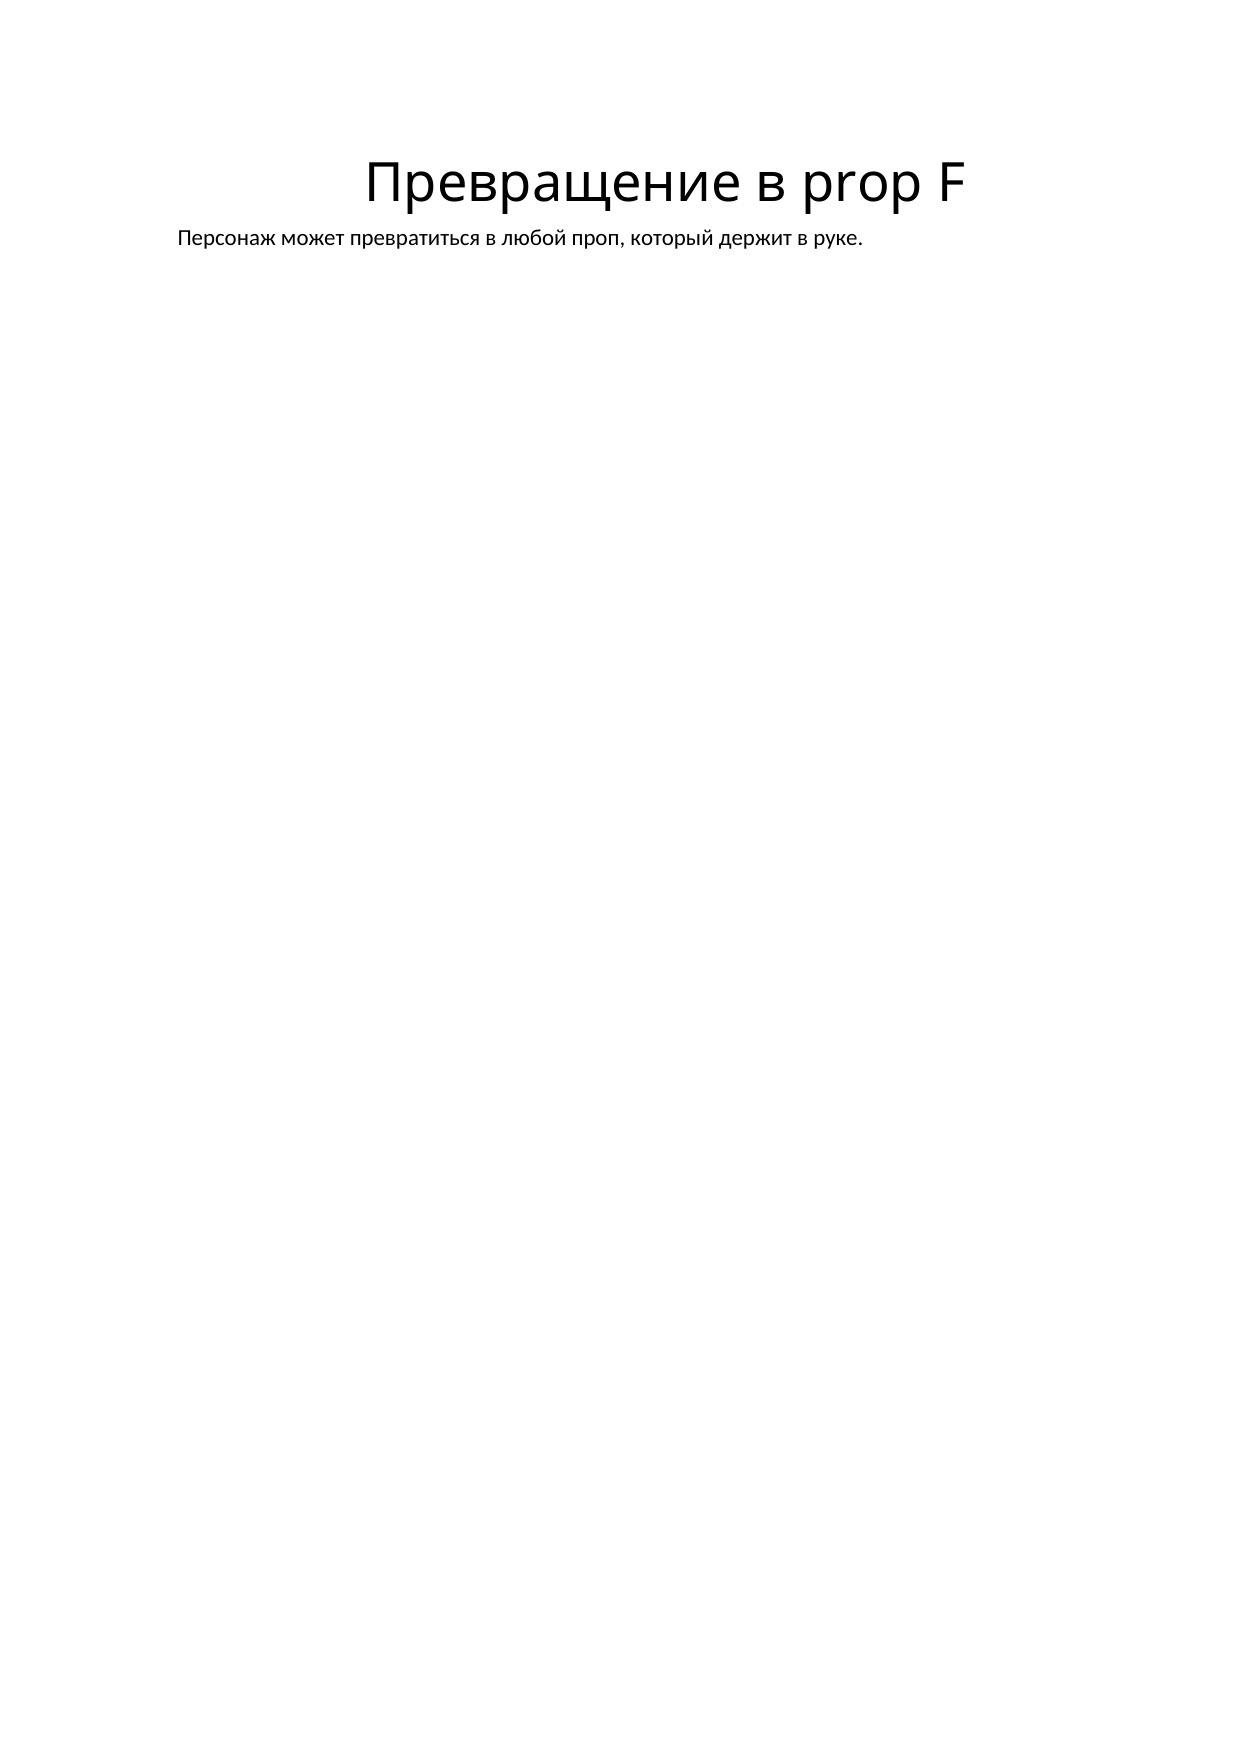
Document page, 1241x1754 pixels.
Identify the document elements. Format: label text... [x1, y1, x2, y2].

text Персонаж может превратиться в любой проп, который держит в руке. [177, 223, 1152, 251]
subtitle Превращение в prop F [177, 143, 1152, 217]
